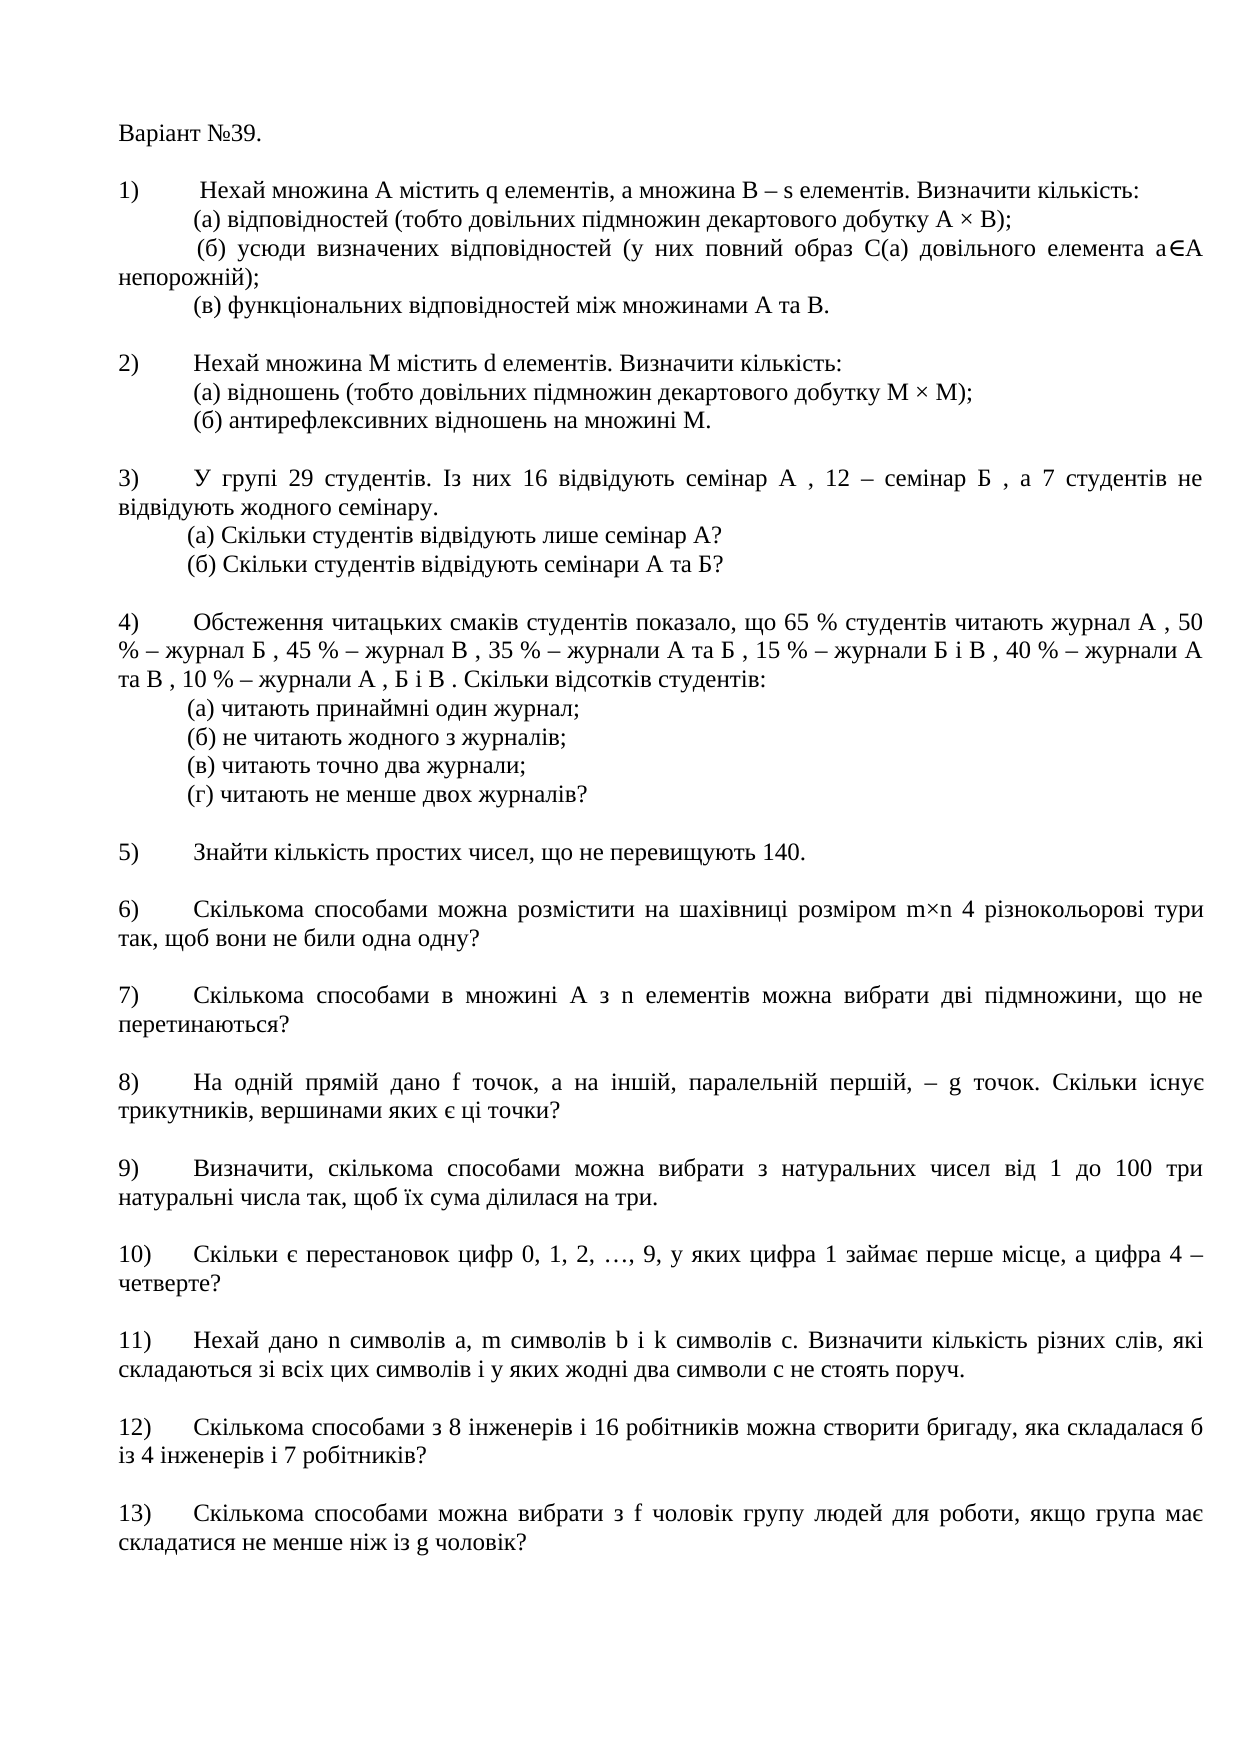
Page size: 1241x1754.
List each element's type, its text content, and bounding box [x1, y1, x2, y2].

list (а) Скільки студентів відвідують лише семінар А? [118, 521, 1205, 549]
list Скількома способами з 8 інженерів і 16 робітників можна створити бригаду, яка складалася б із 4 інженерів і 7 робітників? [118, 1412, 1205, 1469]
list Скількома способами можна вибрати з f чоловік групу людей для роботи, якщо група має складатися не менше ніж із g чоловік? [118, 1498, 1205, 1556]
list Скількома способами можна розмістити на шахівниці розміром m×n 4 різнокольорові тури так, щоб вони не били одна одну? [118, 894, 1205, 952]
list У групі 29 студентів. Із них 16 відвідують семінар А , 12 – семінар Б , а 7 студентів не відвідують жодного семінару. [118, 463, 1205, 521]
list Знайти кількість простих чисел, що не перевищують 140. [118, 837, 1205, 866]
text Варіант №39. [118, 118, 1205, 147]
list Скільки є перестановок цифр 0, 1, 2, …, 9, у яких цифра 1 займає перше місце, а цифра 4 – четверте? [118, 1239, 1205, 1297]
list Обстеження читацьких смаків студентів показало, що 65 % студентів читають журнал А , 50 % – журнал Б , 45 % – журнал В , 35 % – журнали А та Б , 15 % – журнали Б і В , 40 % – журнали А та В , 10 % – журнали А , Б і В . Скільки відсотків студентів: [118, 607, 1205, 693]
list Нехай множина A містить q елементів, а множина B – s елементів. Визначити кількість: [118, 176, 1205, 204]
list (в) читають точно два журнали; [118, 751, 1205, 779]
list (а) відношень (тобто довільних підмножин декартового добутку M × M); [118, 377, 1205, 406]
list (б) не читають жодного з журналів; [118, 722, 1205, 751]
list На одній прямій дано f точок, а на іншій, паралельній першій, – g точок. Скільки існує трикутників, вершинами яких є ці точки? [118, 1067, 1205, 1124]
list (б) Скільки студентів відвідують семінари А та Б? [118, 549, 1205, 578]
list Нехай дано n символів a, m символів b і k символів c. Визначити кількість різних слів, які складаються зі всіх цих символів і у яких жодні два символи c не стоять поруч. [118, 1326, 1205, 1383]
list (а) відповідностей (тобто довільних підмножин декартового добутку A × B); [118, 204, 1205, 233]
list (б) усюди визначених відповідностей (у них повний образ C(a) довільного елемента a∈A непорожній); [118, 233, 1205, 291]
list Нехай множина M містить d елементів. Визначити кількість: [118, 348, 1205, 377]
list (г) читають не менше двох журналів? [118, 779, 1205, 808]
list (а) читають принаймні один журнал; [118, 693, 1205, 722]
list (в) функціональних відповідностей між множинами A та B. [118, 291, 1205, 319]
list Скількома способами в множині A з n елементів можна вибрати дві підмножини, що не перетинаються? [118, 981, 1205, 1038]
list (б) антирефлексивних відношень на множині M. [118, 406, 1205, 434]
list Визначити, скількома способами можна вибрати з натуральних чисел від 1 до 100 три натуральні числа так, щоб їх сума ділилася на три. [118, 1153, 1205, 1211]
